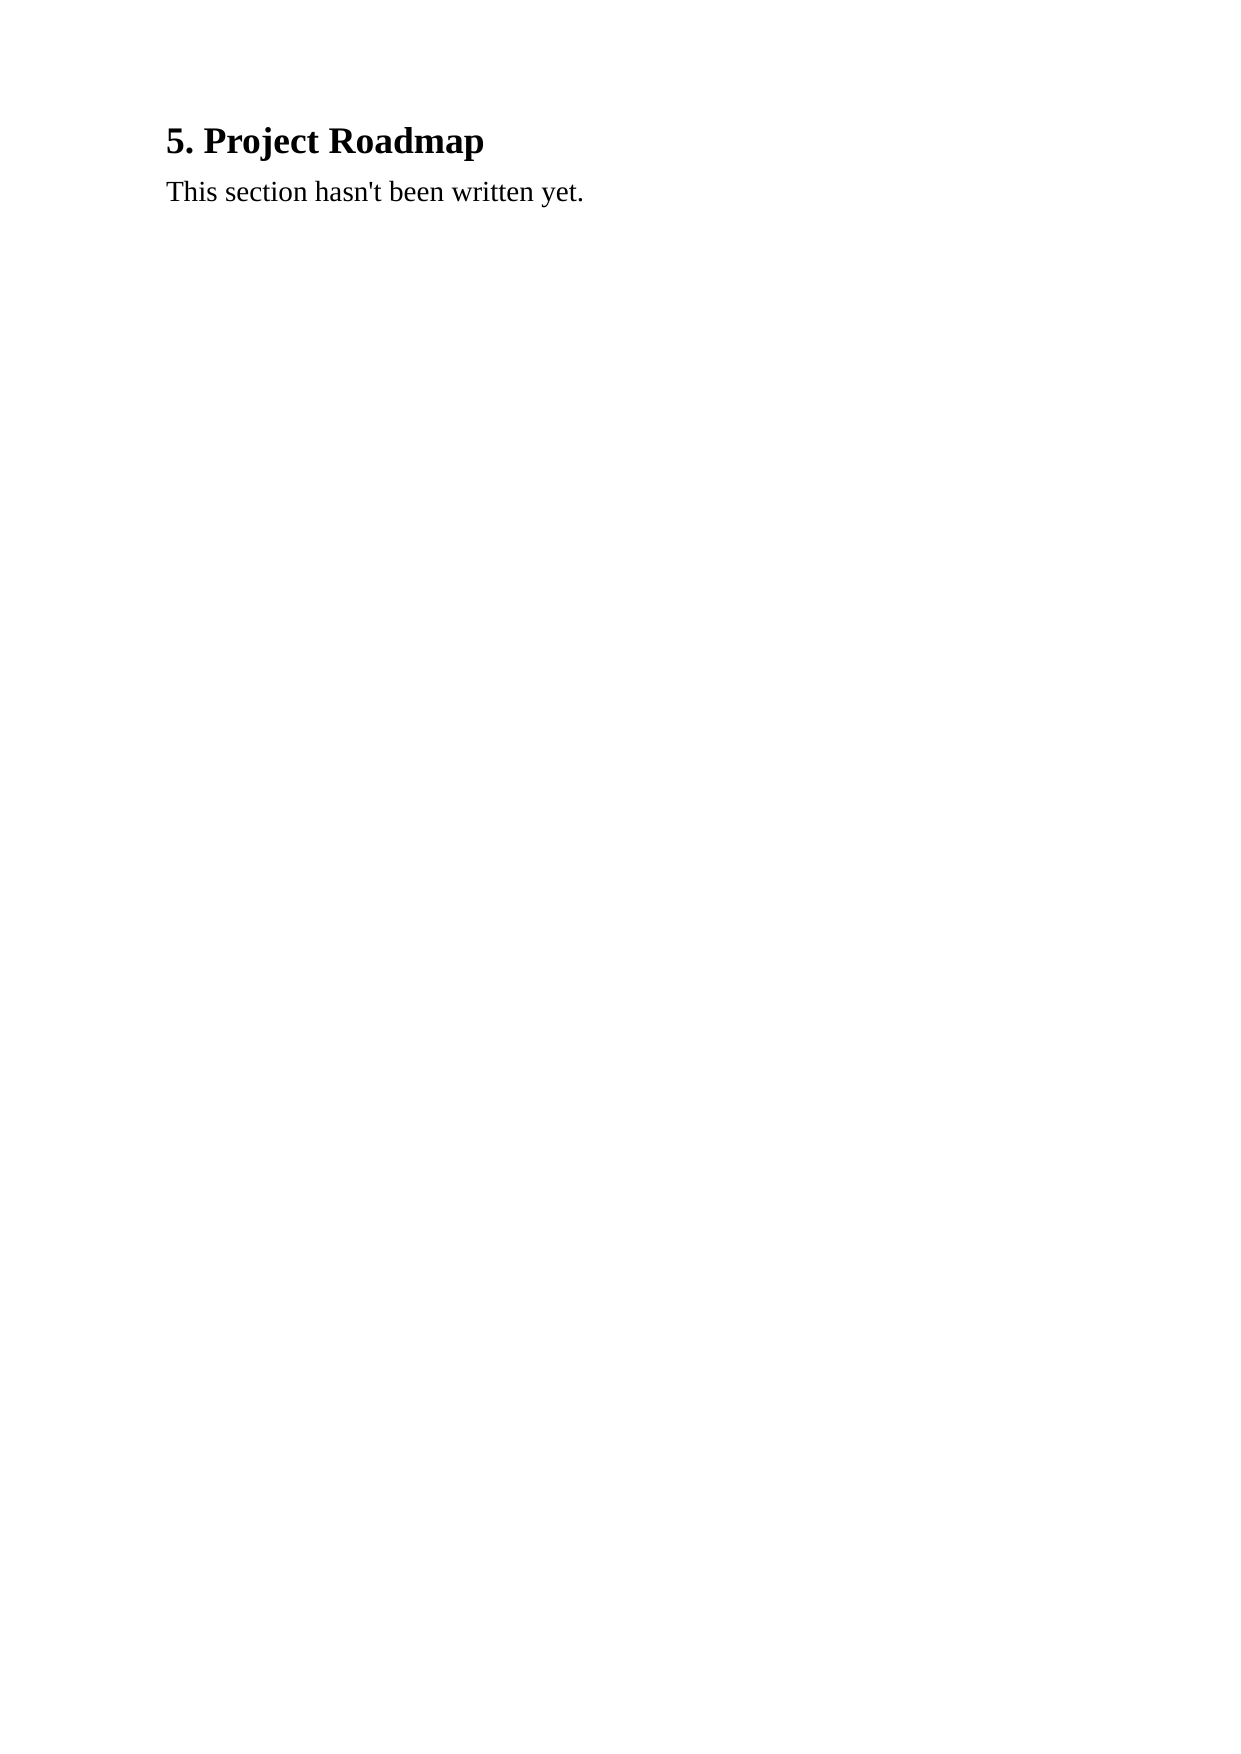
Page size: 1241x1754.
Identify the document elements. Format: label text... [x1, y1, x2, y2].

text This section hasn't been written yet. [118, 174, 1122, 207]
text 5. Project Roadmap [118, 118, 1122, 161]
